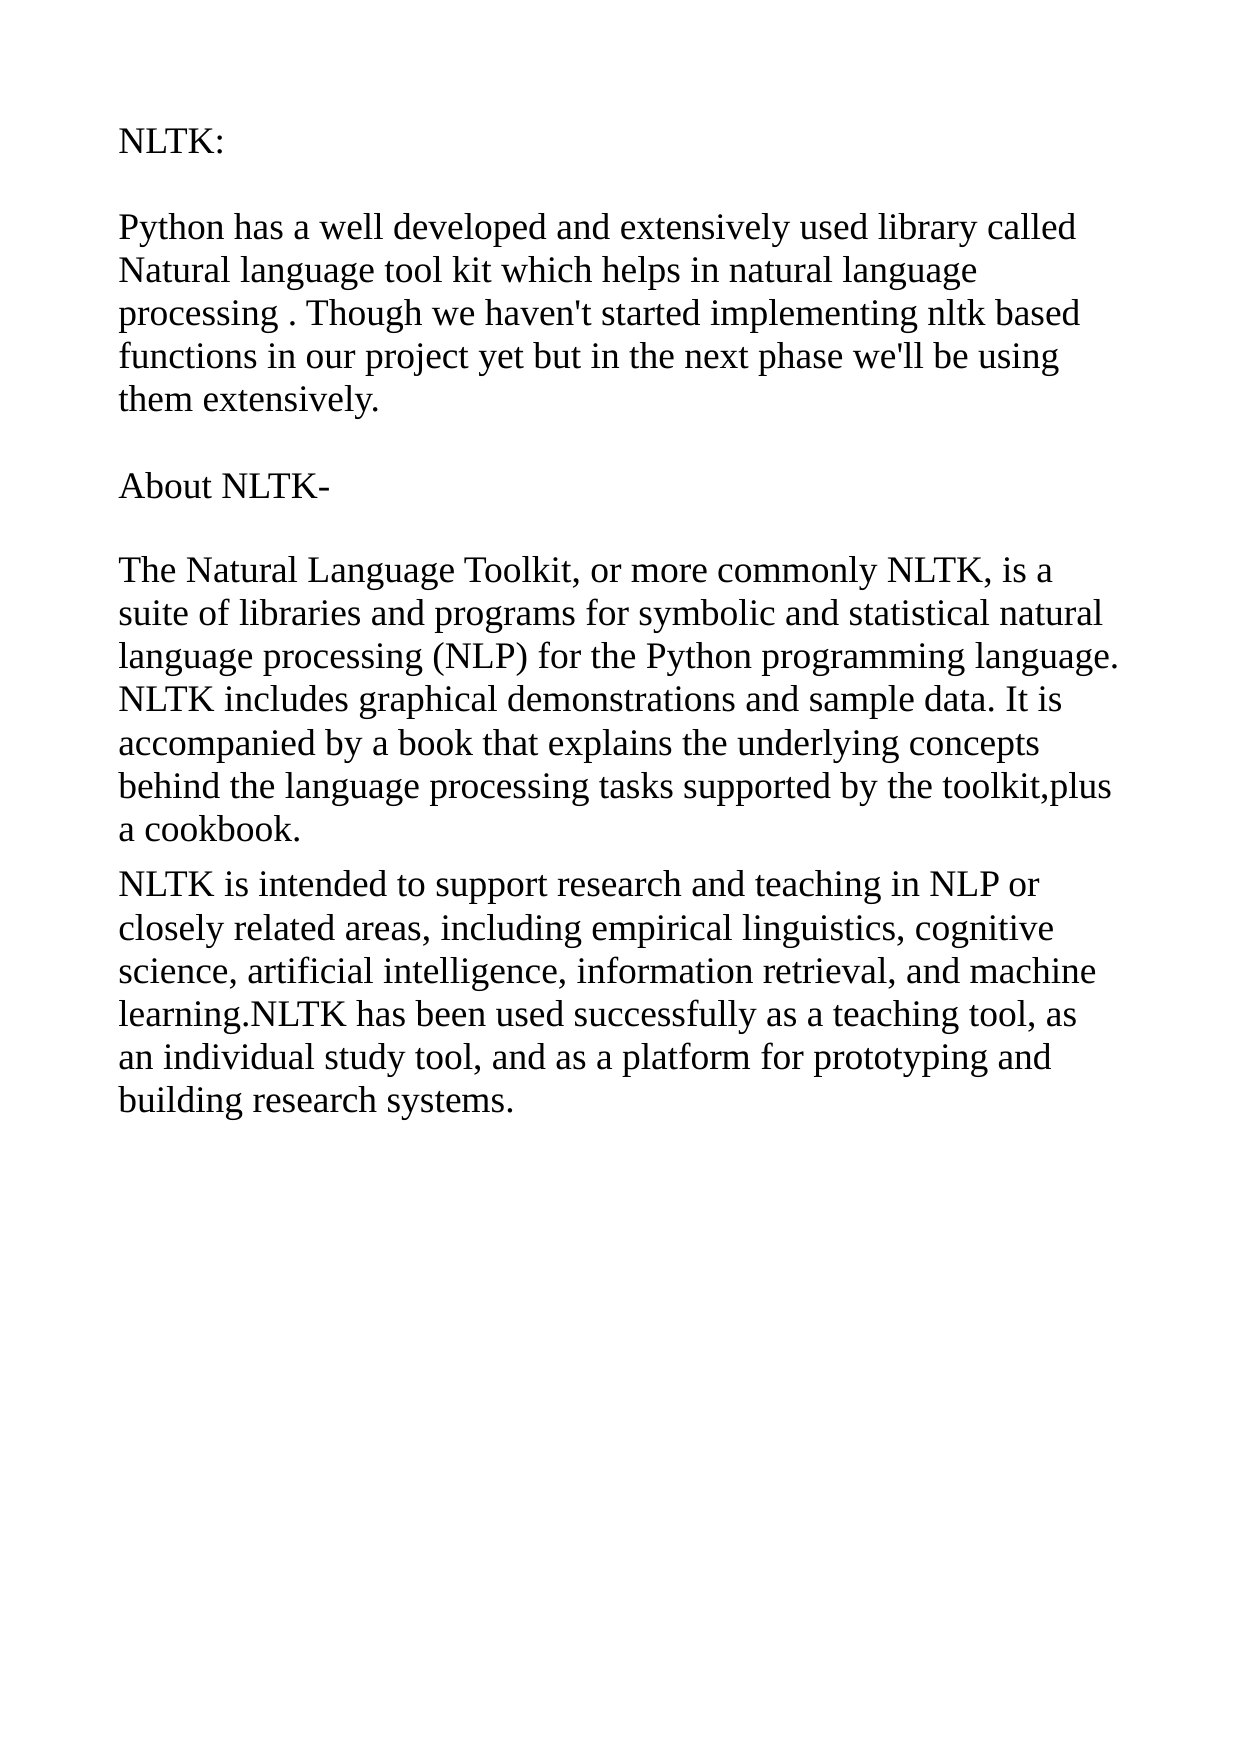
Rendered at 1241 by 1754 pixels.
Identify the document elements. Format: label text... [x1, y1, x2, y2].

text NLTK is intended to support research and teaching in NLP or closely related areas, including empirical linguistics, cognitive science, artificial intelligence, information retrieval, and machine learning.NLTK has been used successfully as a teaching tool, as an individual study tool, and as a platform for prototyping and building research systems. [118, 862, 1122, 1121]
text Python has a well developed and extensively used library called Natural language tool kit which helps in natural language processing . Though we haven't started implementing nltk based functions in our project yet but in the next phase we'll be using them extensively. [118, 204, 1122, 420]
text The Natural Language Toolkit, or more commonly NLTK, is a suite of libraries and programs for symbolic and statistical natural language processing (NLP) for the Python programming language. NLTK includes graphical demonstrations and sample data. It is accompanied by a book that explains the underlying concepts behind the language processing tasks supported by the toolkit,plus a cookbook. [118, 547, 1122, 849]
text NLTK: [118, 118, 1122, 161]
text About NLTK- [118, 463, 1122, 506]
